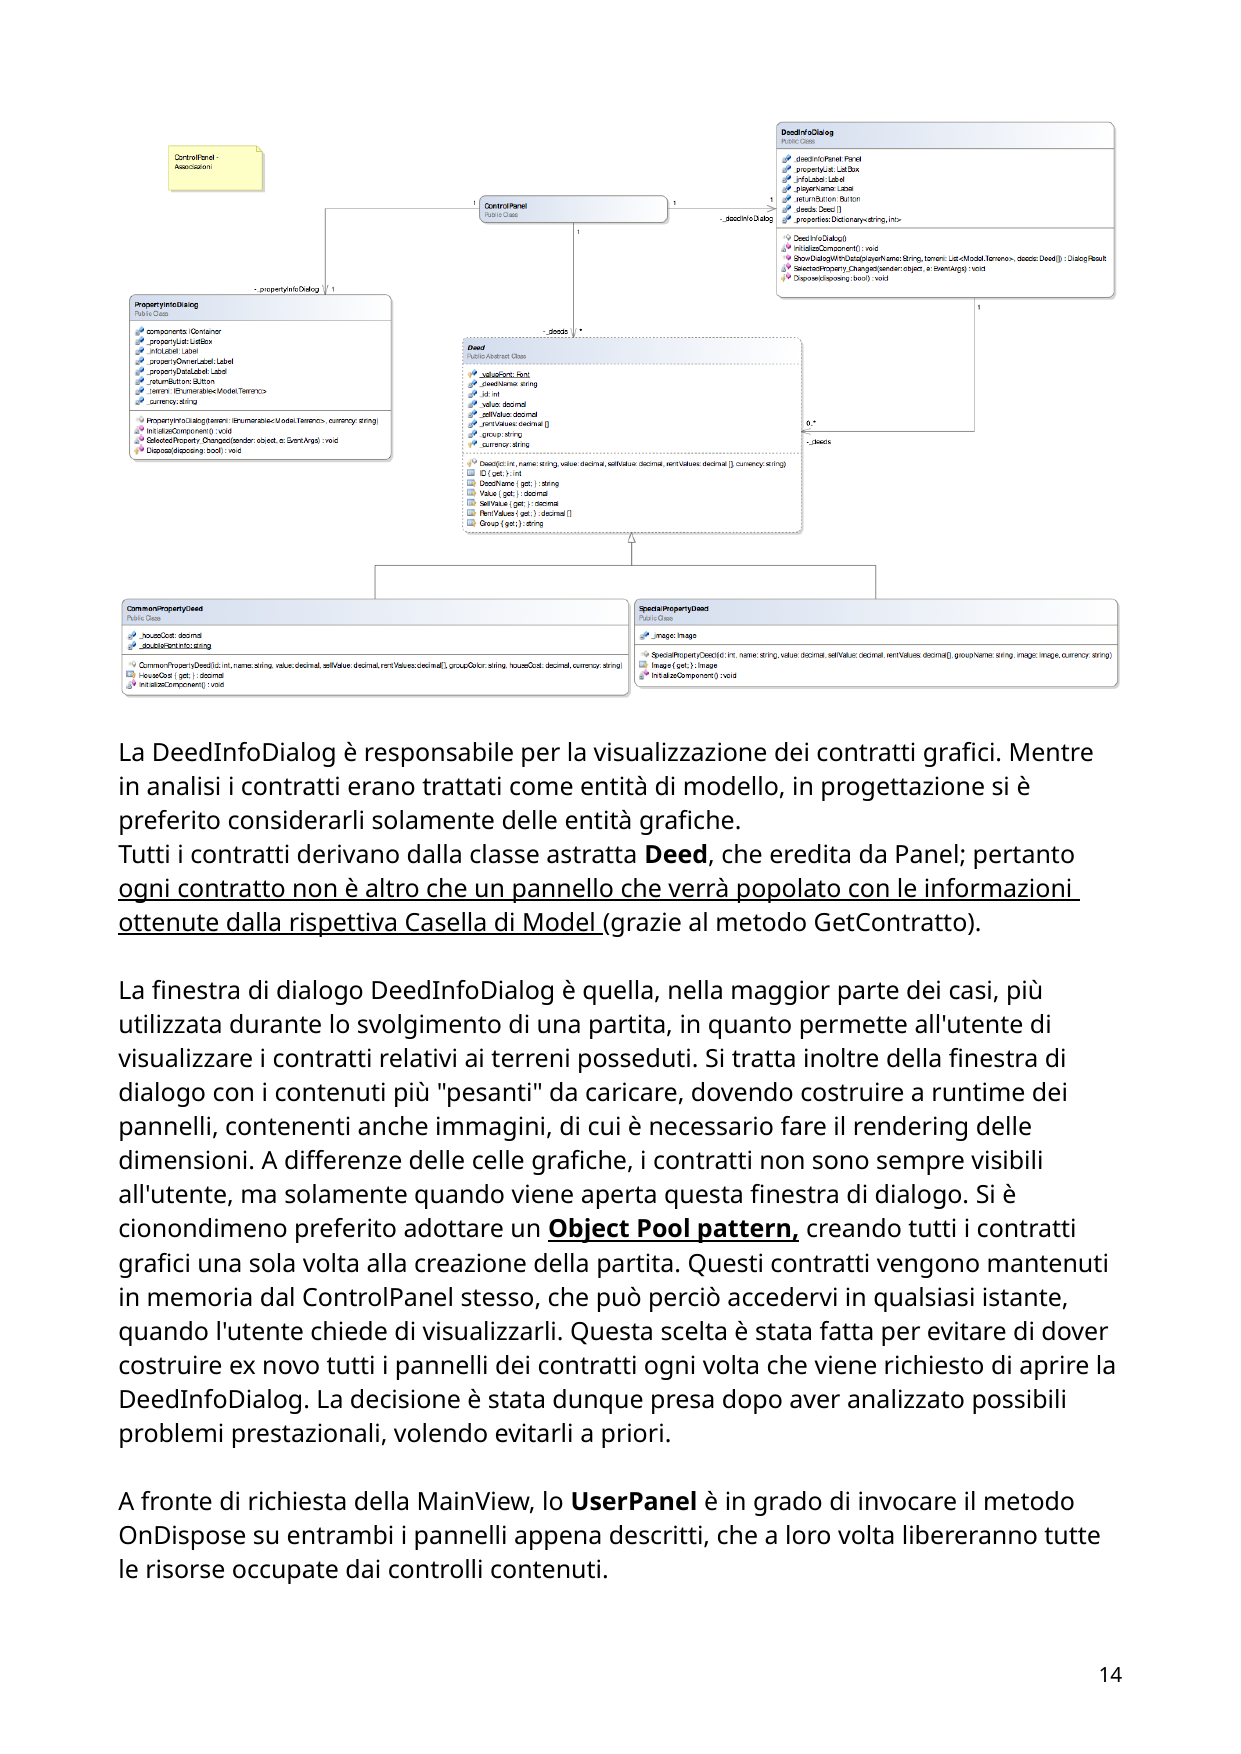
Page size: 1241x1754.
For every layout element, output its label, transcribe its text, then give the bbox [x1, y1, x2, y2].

text Tutti i contratti derivano dalla classe astratta Deed, che eredita da Panel; pertanto ogni contratto non è altro che un pannello che verrà popolato con le informazioni ottenute dalla rispettiva Casella di Model (grazie al metodo GetContratto). [118, 836, 1122, 939]
text La finestra di dialogo DeedInfoDialog è quella, nella maggior parte dei casi, più utilizzata durante lo svolgimento di una partita, in quanto permette all'utente di visualizzare i contratti relativi ai terreni posseduti. Si tratta inoltre della finestra di dialogo con i contenuti più "pesanti" da caricare, dovendo costruire a runtime dei pannelli, contenenti anche immagini, di cui è necessario fare il rendering delle dimensioni. A differenze delle celle grafiche, i contratti non sono sempre visibili all'utente, ma solamente quando viene aperta questa finestra di dialogo. Si è cionondimeno preferito adottare un Object Pool pattern, creando tutti i contratti grafici una sola volta alla creazione della partita. Questi contratti vengono mantenuti in memoria dal ControlPanel stesso, che può perciò accedervi in qualsiasi istante, quando l'utente chiede di visualizzarli. Questa scelta è stata fatta per evitare di dover costruire ex novo tutti i pannelli dei contratti ogni volta che viene richiesto di aprire la DeedInfoDialog. La decisione è stata dunque presa dopo aver analizzato possibili problemi prestazionali, volendo evitarli a priori. [118, 973, 1122, 1449]
text La DeedInfoDialog è responsabile per la visualizzazione dei contratti grafici. Mentre in analisi i contratti erano trattati come entità di modello, in progettazione si è preferito considerarli solamente delle entità grafiche. [118, 734, 1122, 836]
text A fronte di richiesta della MainView, lo UserPanel è in grado di invocare il metodo OnDispose su entrambi i pannelli appena descritti, che a loro volta libereranno tutte le risorse occupate dai controlli contenuti. [118, 1484, 1122, 1586]
picture [118, 118, 1122, 701]
